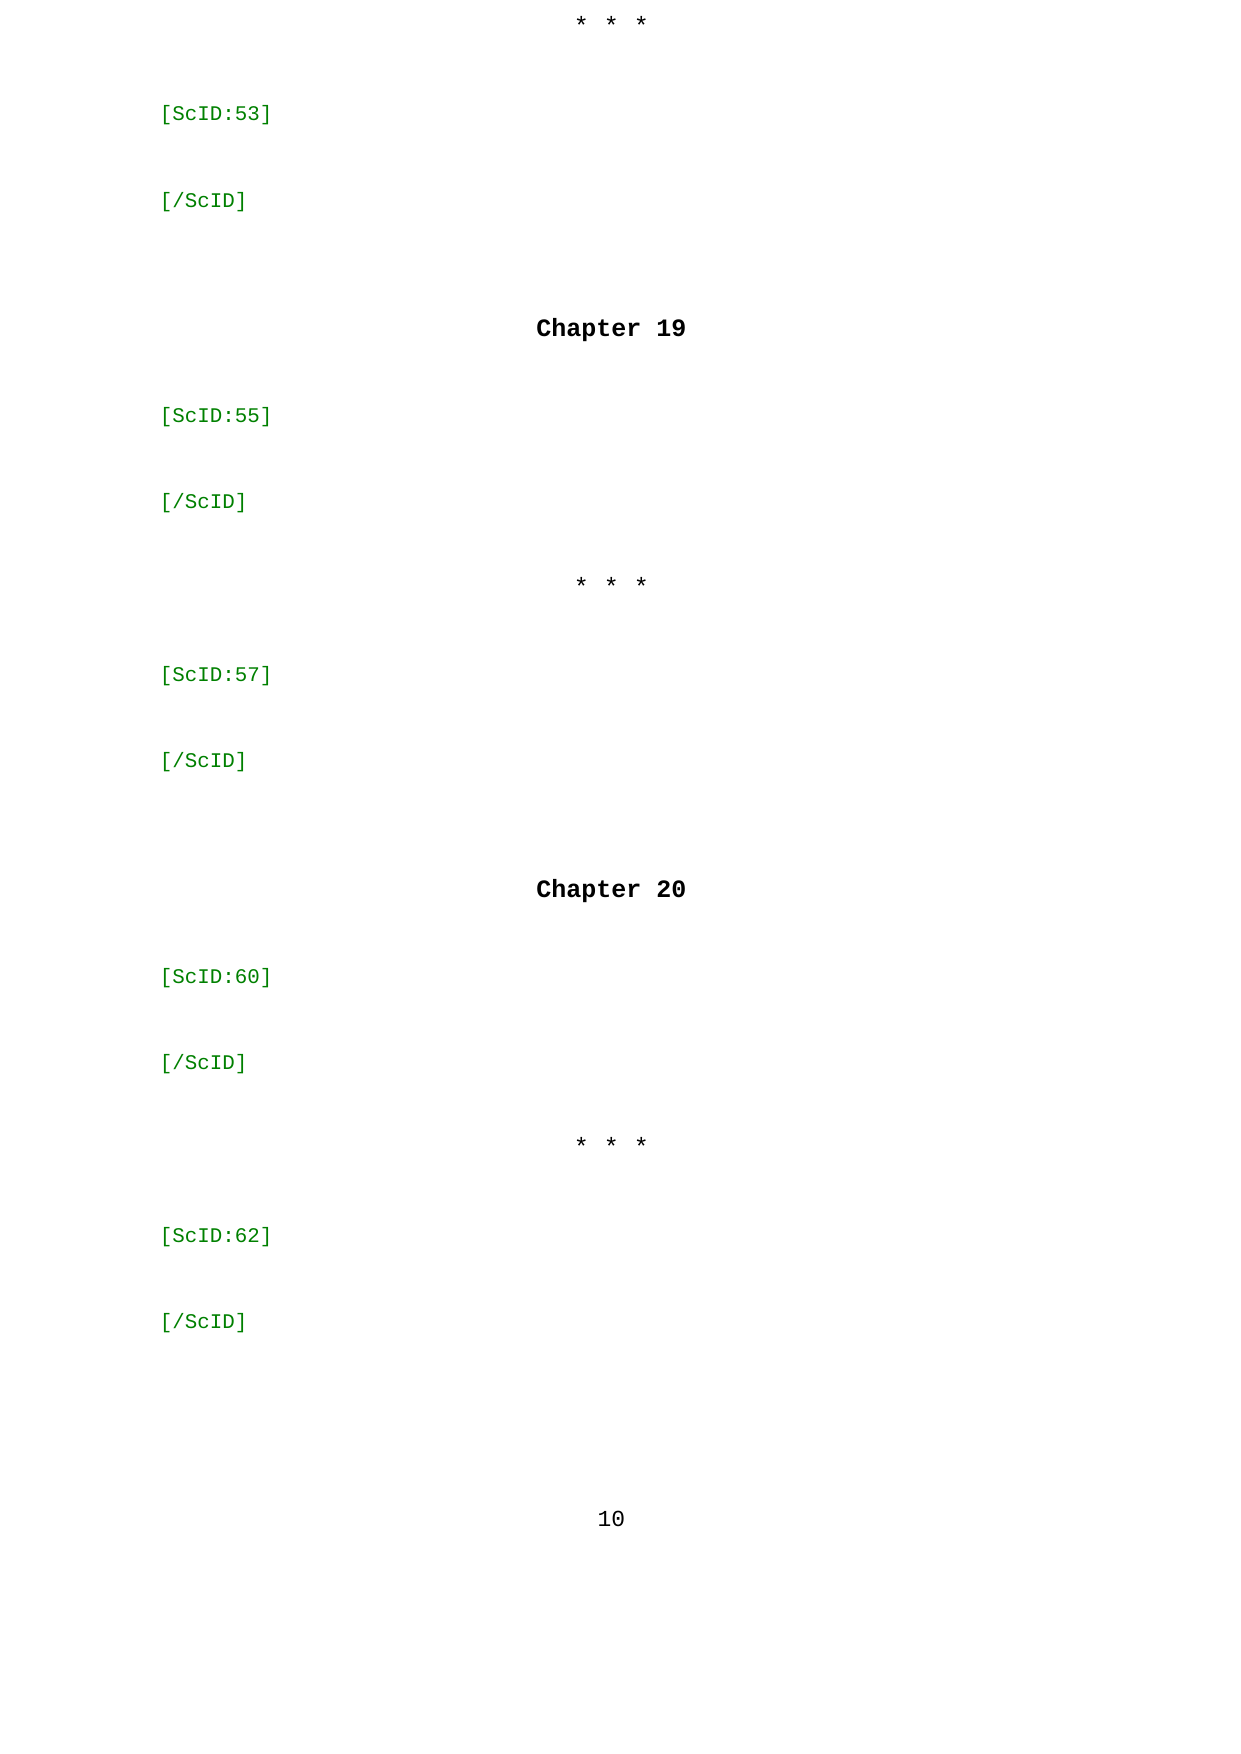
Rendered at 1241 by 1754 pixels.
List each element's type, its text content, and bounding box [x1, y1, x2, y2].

text [/ScID] [159, 1294, 1063, 1337]
text [ScID:53] [159, 86, 1063, 129]
text [/ScID] [159, 172, 1063, 216]
text [/ScID] [159, 1035, 1063, 1078]
subtitle * * * [159, 561, 1063, 604]
text [ScID:60] [159, 949, 1063, 992]
subtitle Chapter 20 [159, 862, 1063, 906]
subtitle * * * [159, 1121, 1063, 1164]
text [/ScID] [159, 474, 1063, 517]
text [ScID:57] [159, 647, 1063, 690]
text [ScID:55] [159, 388, 1063, 431]
text [/ScID] [159, 733, 1063, 776]
text [ScID:62] [159, 1207, 1063, 1251]
subtitle Chapter 19 [159, 302, 1063, 345]
subtitle * * * [159, 0, 1063, 43]
